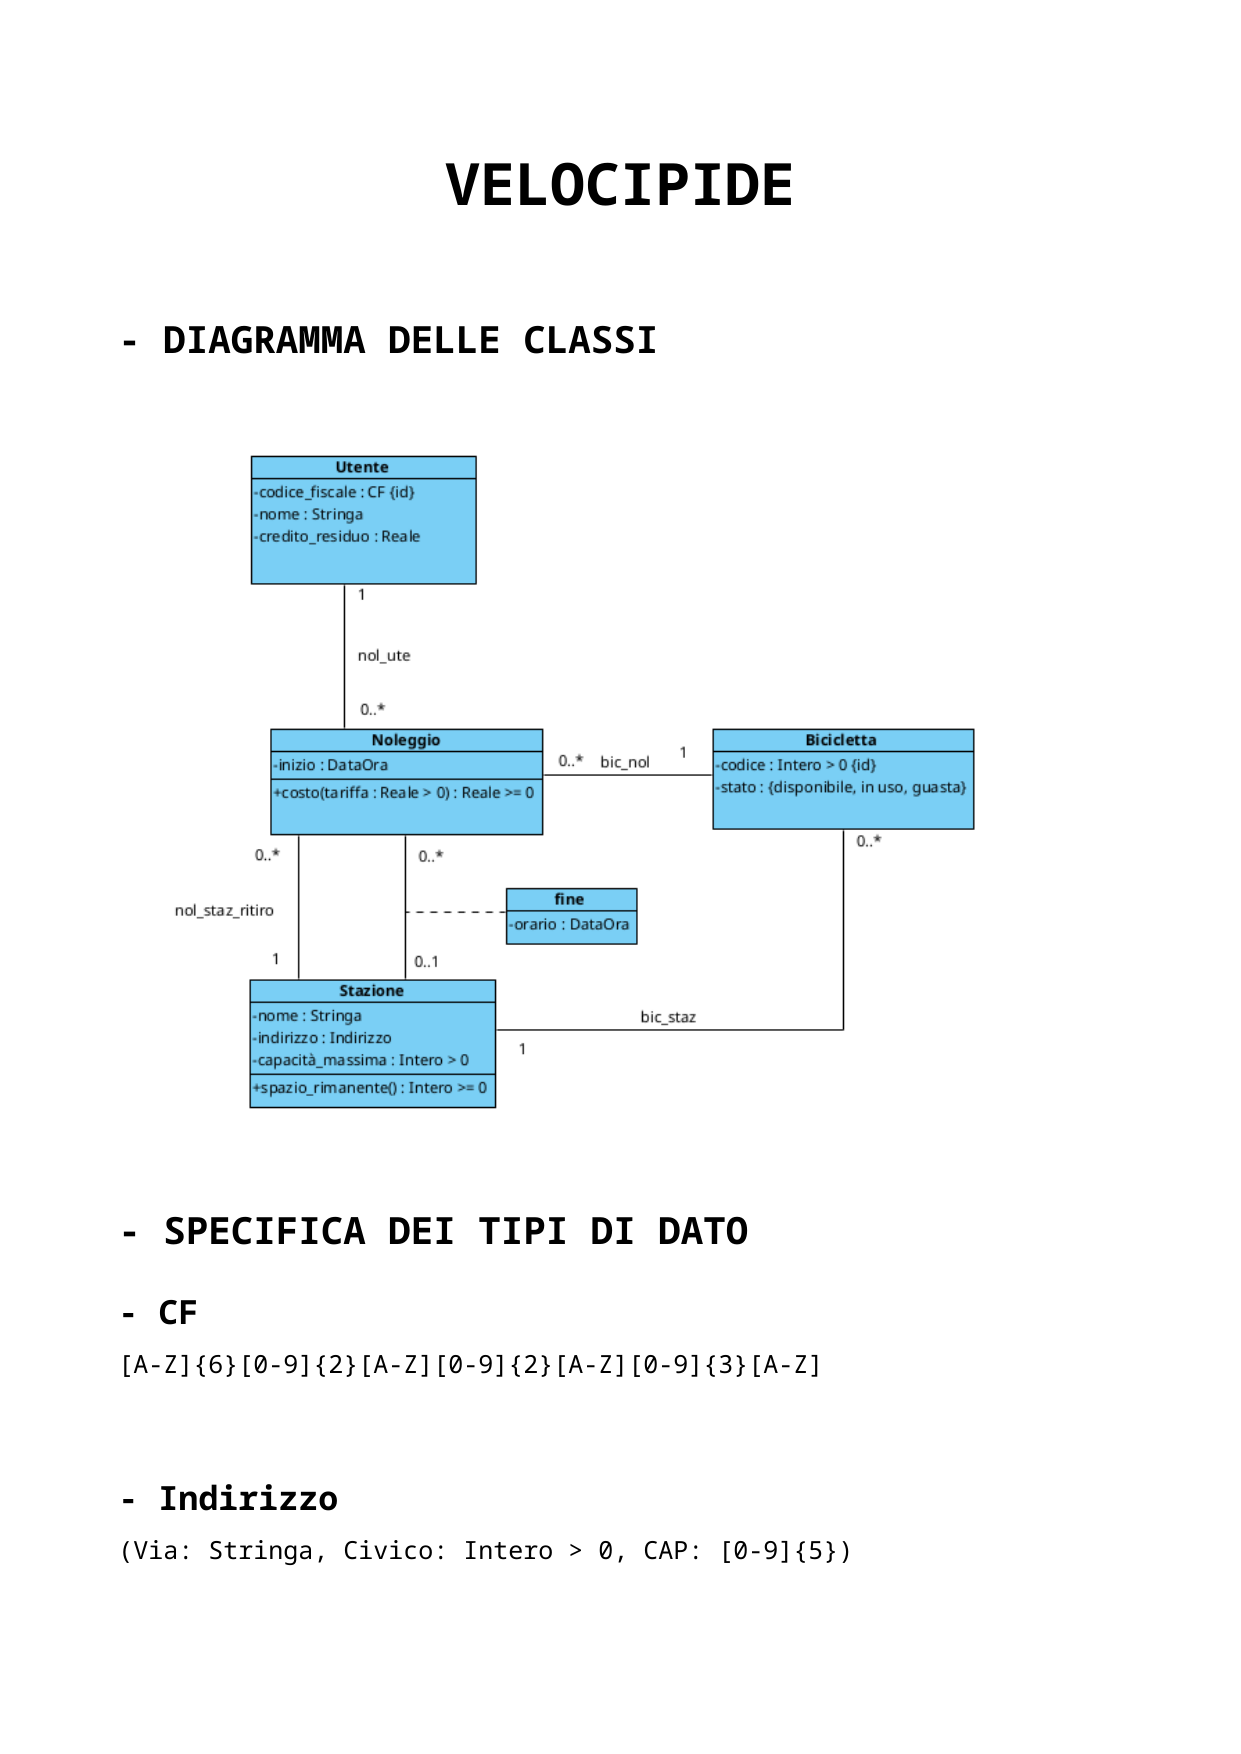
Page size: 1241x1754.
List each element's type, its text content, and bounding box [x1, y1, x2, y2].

text (Via: Stringa, Civico: Intero > 0, CAP: [0-9]{5}) [118, 1533, 1122, 1567]
subtitle - CF [118, 1288, 1122, 1334]
text [A-Z]{6}[0-9]{2}[A-Z][0-9]{2}[A-Z][0-9]{3}[A-Z] [118, 1346, 1122, 1380]
picture [118, 377, 1123, 1204]
subtitle - Indirizzo [118, 1475, 1122, 1520]
title VELOCIPIDE [118, 143, 1122, 223]
subtitle - DIAGRAMMA DELLE CLASSI [118, 314, 1122, 365]
subtitle - SPECIFICA DEI TIPI DI DATO [118, 1204, 1122, 1255]
